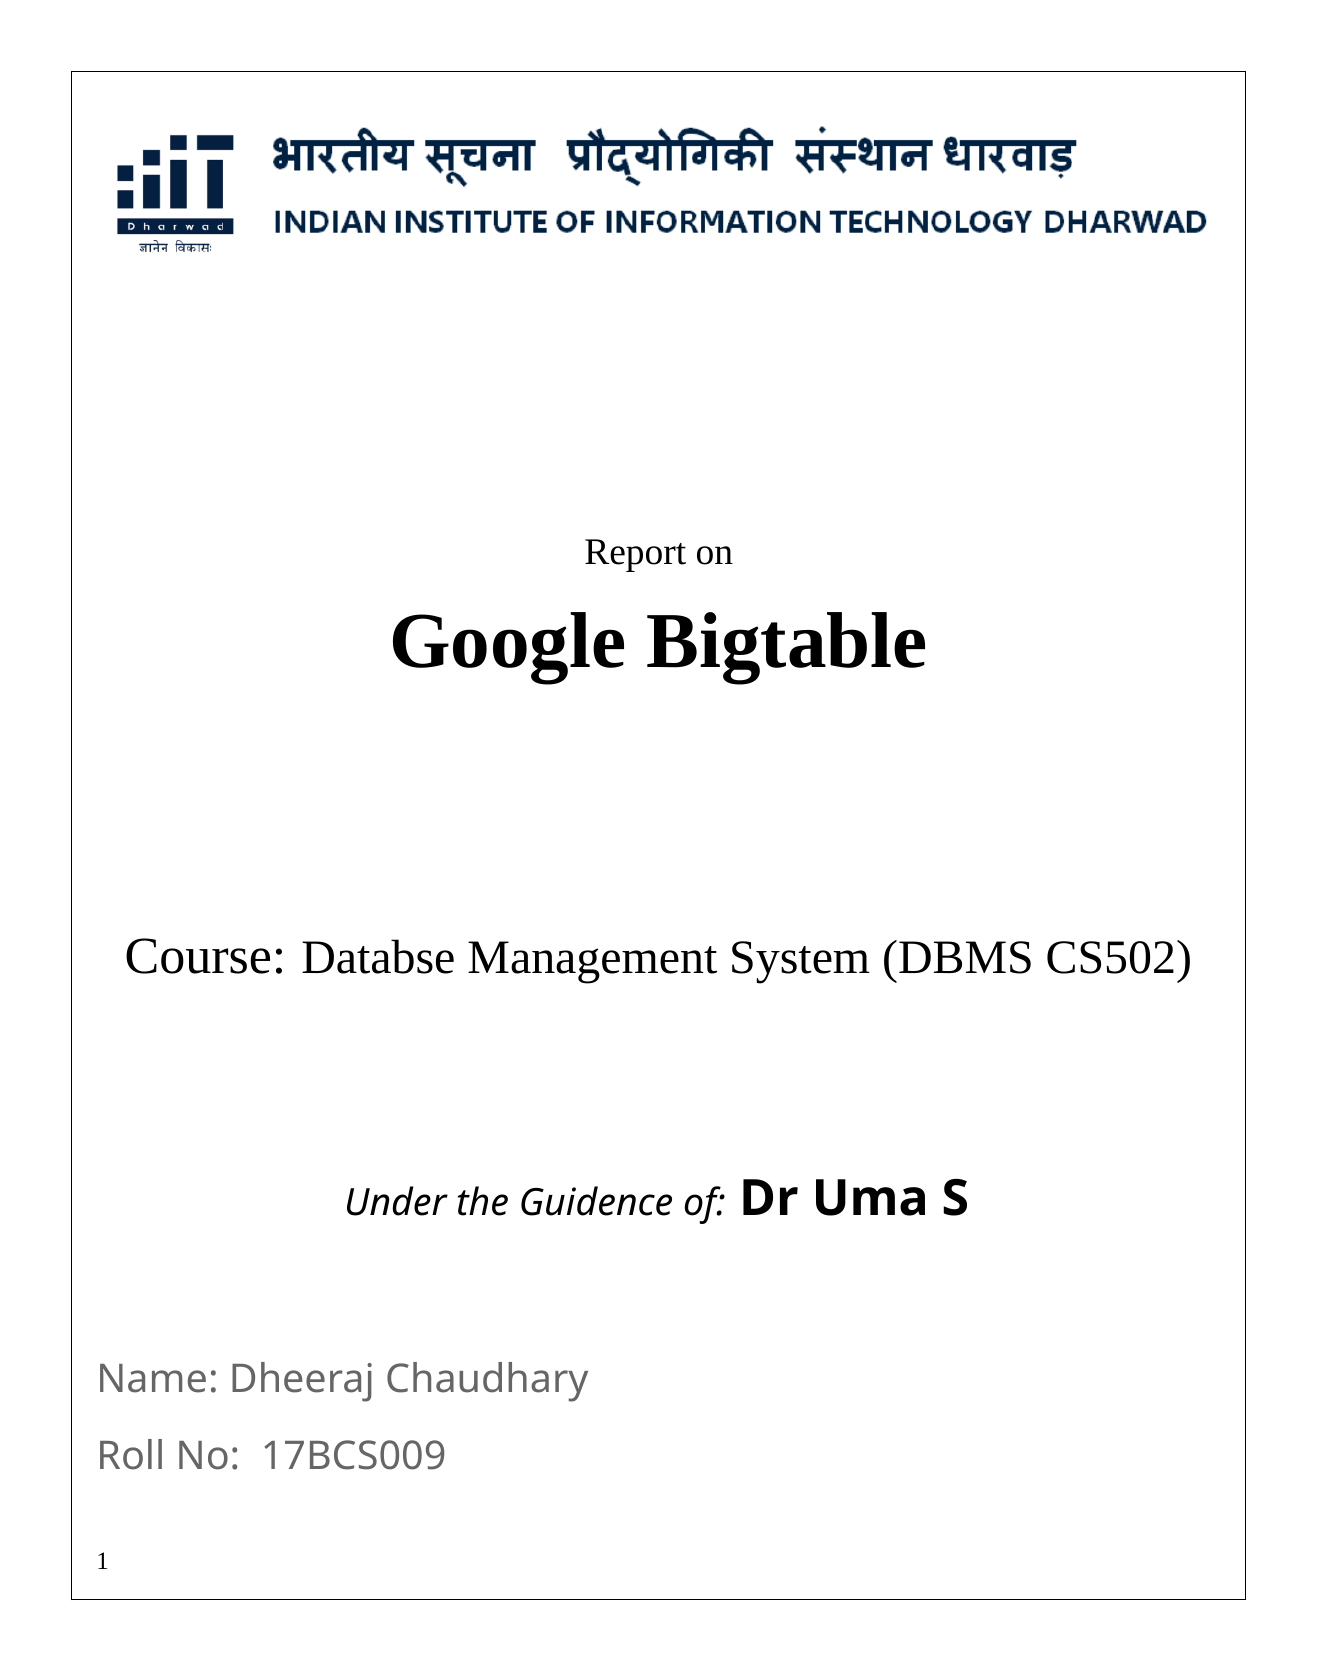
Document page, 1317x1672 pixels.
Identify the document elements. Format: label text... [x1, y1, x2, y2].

text Google Bigtable [96, 594, 1221, 685]
text Name: Dheeraj Chaudhary [96, 1351, 1232, 1404]
picture [96, 124, 1221, 264]
text Roll No: 17BCS009 [96, 1427, 1232, 1481]
text Course: Databse Management System (DBMS CS502) [96, 918, 1221, 986]
text Report on [96, 530, 1221, 573]
text Under the Guidence of: Dr Uma S [96, 1162, 1232, 1231]
